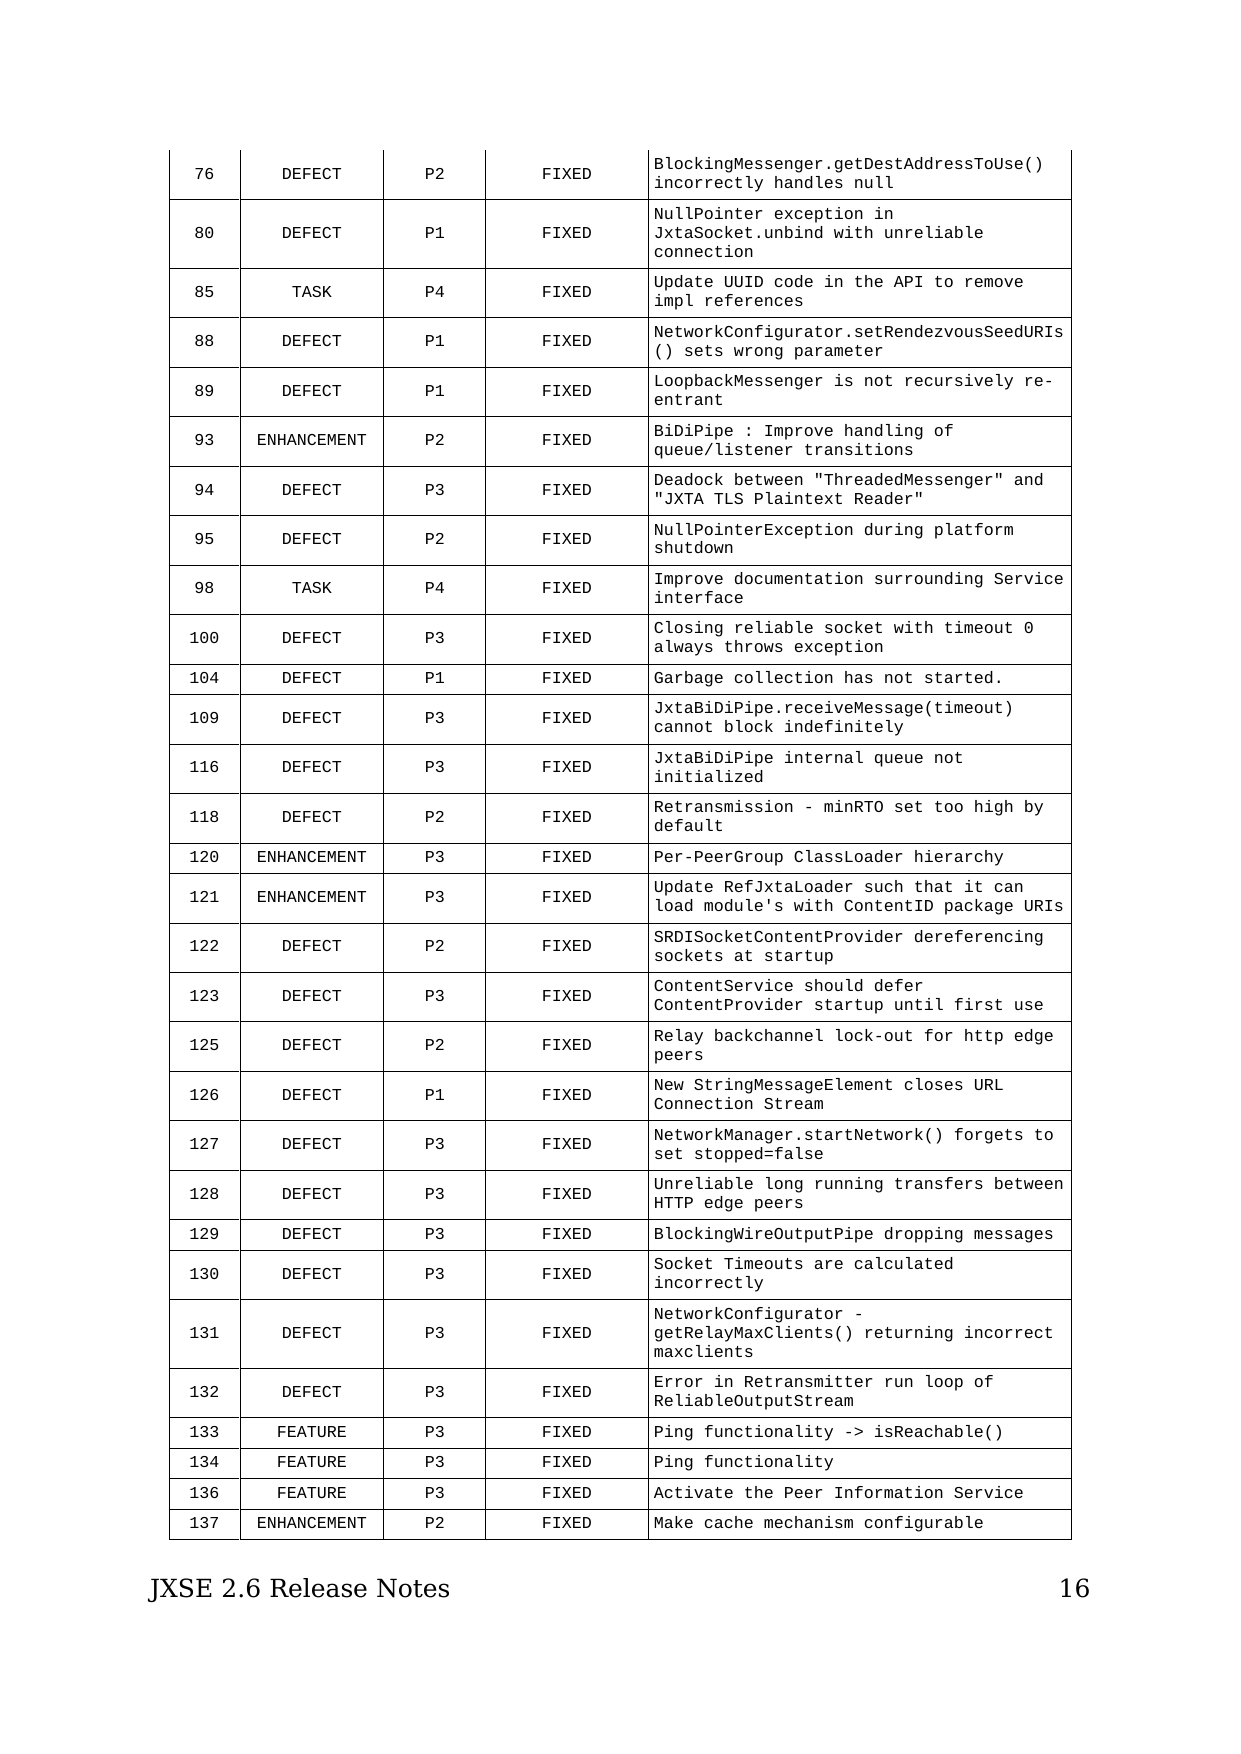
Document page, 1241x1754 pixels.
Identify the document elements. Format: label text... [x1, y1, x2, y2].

table_cell P3 [384, 973, 485, 1021]
table_cell Relay backchannel lock-out for http edge peers [649, 1022, 1071, 1071]
table_cell FIXED [486, 269, 648, 317]
table_cell FIXED [486, 844, 648, 873]
table_cell DEFECT [241, 200, 383, 268]
table_cell FIXED [486, 1449, 648, 1478]
table_cell FIXED [486, 1479, 648, 1509]
table_cell TASK [241, 566, 383, 614]
table_cell FEATURE [241, 1418, 383, 1448]
table_cell P3 [384, 1300, 485, 1368]
table_cell DEFECT [241, 1121, 383, 1170]
table_cell FIXED [486, 1300, 648, 1368]
table_cell 98 [170, 566, 239, 614]
table_cell DEFECT [241, 745, 383, 793]
table_cell DEFECT [241, 1300, 383, 1368]
table_cell Retransmission - minRTO set too high by default [649, 794, 1071, 843]
table_cell DEFECT [241, 695, 383, 744]
table_cell P2 [384, 1510, 485, 1539]
table_cell 89 [170, 368, 239, 416]
table_cell P1 [384, 665, 485, 694]
table_cell 130 [170, 1251, 239, 1299]
table_cell NullPointerException during platform shutdown [649, 516, 1071, 565]
table_cell Error in Retransmitter run loop of ReliableOutputStream [649, 1369, 1071, 1417]
table_cell Improve documentation surrounding Service interface [649, 566, 1071, 614]
table_cell P2 [384, 924, 485, 972]
table_cell Unreliable long running transfers between HTTP edge peers [649, 1171, 1071, 1219]
table_cell P3 [384, 1449, 485, 1478]
table_cell 85 [170, 269, 239, 317]
table_cell ContentService should defer ContentProvider startup until first use [649, 973, 1071, 1021]
table_cell P2 [384, 417, 485, 466]
table_cell SRDISocketContentProvider dereferencing sockets at startup [649, 924, 1071, 972]
table_cell JxtaBiDiPipe.receiveMessage(timeout) cannot block indefinitely [649, 695, 1071, 744]
table_cell 80 [170, 200, 239, 268]
table_cell P3 [384, 467, 485, 515]
table_cell Make cache mechanism configurable [649, 1510, 1071, 1539]
table_cell P1 [384, 200, 485, 268]
table_cell 122 [170, 924, 239, 972]
table_cell FIXED [486, 1072, 648, 1120]
table_cell FEATURE [241, 1449, 383, 1478]
table_cell 137 [170, 1510, 239, 1539]
table_cell FIXED [486, 745, 648, 793]
table_cell Per-PeerGroup ClassLoader hierarchy [649, 844, 1071, 873]
table_cell P3 [384, 1220, 485, 1250]
table_cell 109 [170, 695, 239, 744]
table_cell P3 [384, 615, 485, 664]
table_cell 121 [170, 874, 239, 923]
table_cell NetworkConfigurator - getRelayMaxClients() returning incorrect maxclients [649, 1300, 1071, 1368]
table_cell 131 [170, 1300, 239, 1368]
table_cell Activate the Peer Information Service [649, 1479, 1071, 1509]
table_cell DEFECT [241, 1072, 383, 1120]
table_cell 95 [170, 516, 239, 565]
table_cell New StringMessageElement closes URL Connection Stream [649, 1072, 1071, 1120]
table_cell DEFECT [241, 1022, 383, 1071]
table_cell 128 [170, 1171, 239, 1219]
table_cell BiDiPipe : Improve handling of queue/listener transitions [649, 417, 1071, 466]
table_cell DEFECT [241, 467, 383, 515]
table_cell DEFECT [241, 1171, 383, 1219]
table_cell FIXED [486, 1220, 648, 1250]
table_cell 133 [170, 1418, 239, 1448]
table_cell FEATURE [241, 1479, 383, 1509]
table_cell FIXED [486, 1251, 648, 1299]
table_cell DEFECT [241, 924, 383, 972]
table_cell FIXED [486, 417, 648, 466]
table_cell P2 [384, 516, 485, 565]
table_cell P3 [384, 695, 485, 744]
table_cell FIXED [486, 318, 648, 367]
table_cell FIXED [486, 516, 648, 565]
table_cell Ping functionality -> isReachable() [649, 1418, 1071, 1448]
table_cell Garbage collection has not started. [649, 665, 1071, 694]
table_cell ENHANCEMENT [241, 1510, 383, 1539]
table_cell 127 [170, 1121, 239, 1170]
table_cell DEFECT [241, 794, 383, 843]
table_cell 132 [170, 1369, 239, 1417]
table_cell FIXED [486, 566, 648, 614]
table_cell FIXED [486, 1510, 648, 1539]
table_cell 93 [170, 417, 239, 466]
table_cell LoopbackMessenger is not recursively re-entrant [649, 368, 1071, 416]
table_cell FIXED [486, 874, 648, 923]
table_cell FIXED [486, 973, 648, 1021]
table_cell DEFECT [241, 1369, 383, 1417]
table_cell P3 [384, 1418, 485, 1448]
table_cell P3 [384, 844, 485, 873]
table_cell FIXED [486, 1022, 648, 1071]
table_cell TASK [241, 269, 383, 317]
table_cell 116 [170, 745, 239, 793]
table_cell 123 [170, 973, 239, 1021]
table_cell FIXED [486, 1369, 648, 1417]
table_cell DEFECT [241, 973, 383, 1021]
table_cell DEFECT [241, 1220, 383, 1250]
table_cell Deadock between "ThreadedMessenger" and "JXTA TLS Plaintext Reader" [649, 467, 1071, 515]
table_cell FIXED [486, 1418, 648, 1448]
table_cell P2 [384, 794, 485, 843]
table_cell NetworkConfigurator.setRendezvousSeedURIs() sets wrong parameter [649, 318, 1071, 367]
table_cell Update RefJxtaLoader such that it can load module's with ContentID package URIs [649, 874, 1071, 923]
table_cell DEFECT [241, 150, 383, 199]
table_cell FIXED [486, 1121, 648, 1170]
table_cell ENHANCEMENT [241, 844, 383, 873]
table_cell 125 [170, 1022, 239, 1071]
table_cell P3 [384, 1251, 485, 1299]
table_cell 76 [170, 150, 239, 199]
table_cell 88 [170, 318, 239, 367]
table_cell FIXED [486, 615, 648, 664]
table_cell BlockingWireOutputPipe dropping messages [649, 1220, 1071, 1250]
table_cell FIXED [486, 467, 648, 515]
table_cell FIXED [486, 924, 648, 972]
table_cell FIXED [486, 665, 648, 694]
table_cell NetworkManager.startNetwork() forgets to set stopped=false [649, 1121, 1071, 1170]
table_cell P3 [384, 1121, 485, 1170]
table_cell Update UUID code in the API to remove impl references [649, 269, 1071, 317]
table_cell NullPointer exception in JxtaSocket.unbind with unreliable connection [649, 200, 1071, 268]
table_cell 94 [170, 467, 239, 515]
table_cell FIXED [486, 1171, 648, 1219]
table_cell P2 [384, 1022, 485, 1071]
table_cell 129 [170, 1220, 239, 1250]
table_cell FIXED [486, 368, 648, 416]
table_cell ENHANCEMENT [241, 874, 383, 923]
table_cell 120 [170, 844, 239, 873]
table_cell 126 [170, 1072, 239, 1120]
table_cell DEFECT [241, 516, 383, 565]
table_cell FIXED [486, 200, 648, 268]
table_cell JxtaBiDiPipe internal queue not initialized [649, 745, 1071, 793]
table_cell FIXED [486, 150, 648, 199]
table_cell P3 [384, 1479, 485, 1509]
table_cell P3 [384, 1369, 485, 1417]
table_cell P1 [384, 1072, 485, 1120]
table_cell P3 [384, 1171, 485, 1219]
table_cell Ping functionality [649, 1449, 1071, 1478]
table_cell P1 [384, 368, 485, 416]
table_cell P1 [384, 318, 485, 367]
table_cell 136 [170, 1479, 239, 1509]
table_cell 100 [170, 615, 239, 664]
table_cell 134 [170, 1449, 239, 1478]
table_cell P3 [384, 745, 485, 793]
table_cell 104 [170, 665, 239, 694]
table_cell BlockingMessenger.getDestAddressToUse() incorrectly handles null [649, 150, 1071, 199]
table_cell P4 [384, 566, 485, 614]
table_cell P4 [384, 269, 485, 317]
table_cell ENHANCEMENT [241, 417, 383, 466]
table_cell P3 [384, 874, 485, 923]
table_cell DEFECT [241, 615, 383, 664]
table_cell P2 [384, 150, 485, 199]
table_cell Socket Timeouts are calculated incorrectly [649, 1251, 1071, 1299]
table_cell DEFECT [241, 1251, 383, 1299]
table_cell DEFECT [241, 665, 383, 694]
table_cell FIXED [486, 794, 648, 843]
table_cell 118 [170, 794, 239, 843]
table_cell DEFECT [241, 368, 383, 416]
table_cell FIXED [486, 695, 648, 744]
table_cell DEFECT [241, 318, 383, 367]
table_cell Closing reliable socket with timeout 0 always throws exception [649, 615, 1071, 664]
